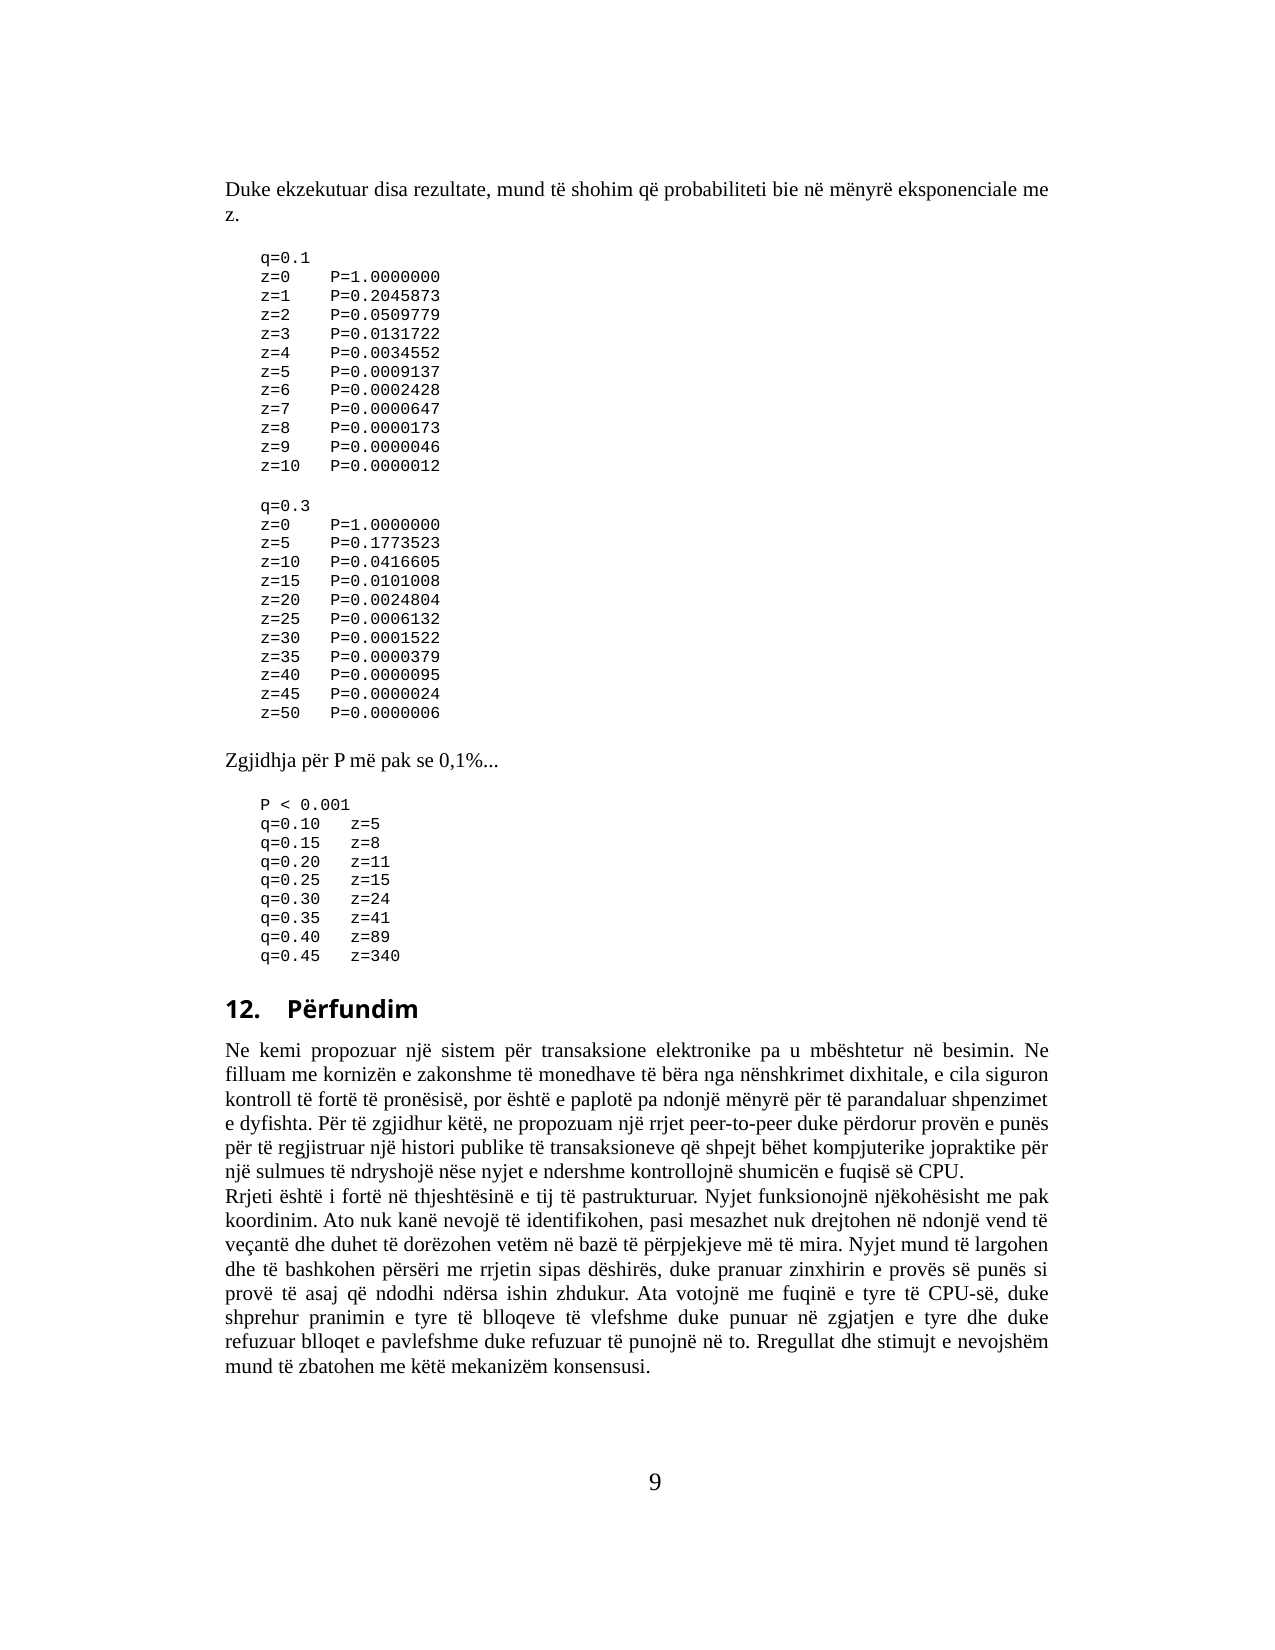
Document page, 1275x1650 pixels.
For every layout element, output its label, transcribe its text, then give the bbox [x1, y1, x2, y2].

text Ne kemi propozuar një sistem për transaksione elektronike pa u mbështetur në besimin. Ne filluam me kornizën e zakonshme të monedhave të bëra nga nënshkrimet dixhitale, e cila siguron kontroll të fortë të pronësisë, por është e paplotë pa ndonjë mënyrë për të parandaluar shpenzimet e dyfishta. Për të zgjidhur këtë, ne propozuam një rrjet peer-to-peer duke përdorur provën e punës për të regjistruar një histori publike të transaksioneve që shpejt bëhet kompjuterike jopraktike për një sulmues të ndryshojë nëse nyjet e ndershme kontrollojnë shumicën e fuqisë së CPU. [225, 1038, 1050, 1183]
text Duke ekzekutuar disa rezultate, mund të shohim që probabiliteti bie në mënyrë eksponenciale me z. [225, 177, 1050, 226]
text Rrjeti është i fortë në thjeshtësinë e tij të pastrukturuar. Nyjet funksionojnë njëkohësisht me pak koordinim. Ato nuk kanë nevojë të identifikohen, pasi mesazhet nuk drejtohen në ndonjë vend të veçantë dhe duhet të dorëzohen vetëm në bazë të përpjekjeve më të mira. Nyjet mund të largohen dhe të bashkohen përsëri me rrjetin sipas dëshirës, duke pranuar zinxhirin e provës së punës si provë të asaj që ndodhi ndërsa ishin zhdukur. Ata votojnë me fuqinë e tyre të CPU-së, duke shprehur pranimin e tyre të blloqeve të vlefshme duke punuar në zgjatjen e tyre dhe duke refuzuar blloqet e pavlefshme duke refuzuar të punojnë në to. Rregullat dhe stimujt e nevojshëm mund të zbatohen me këtë mekanizëm konsensusi. [225, 1183, 1050, 1378]
text Zgjidhja për P më pak se 0,1%... [225, 748, 1050, 772]
subtitle 12. Përfundim [225, 991, 1050, 1025]
